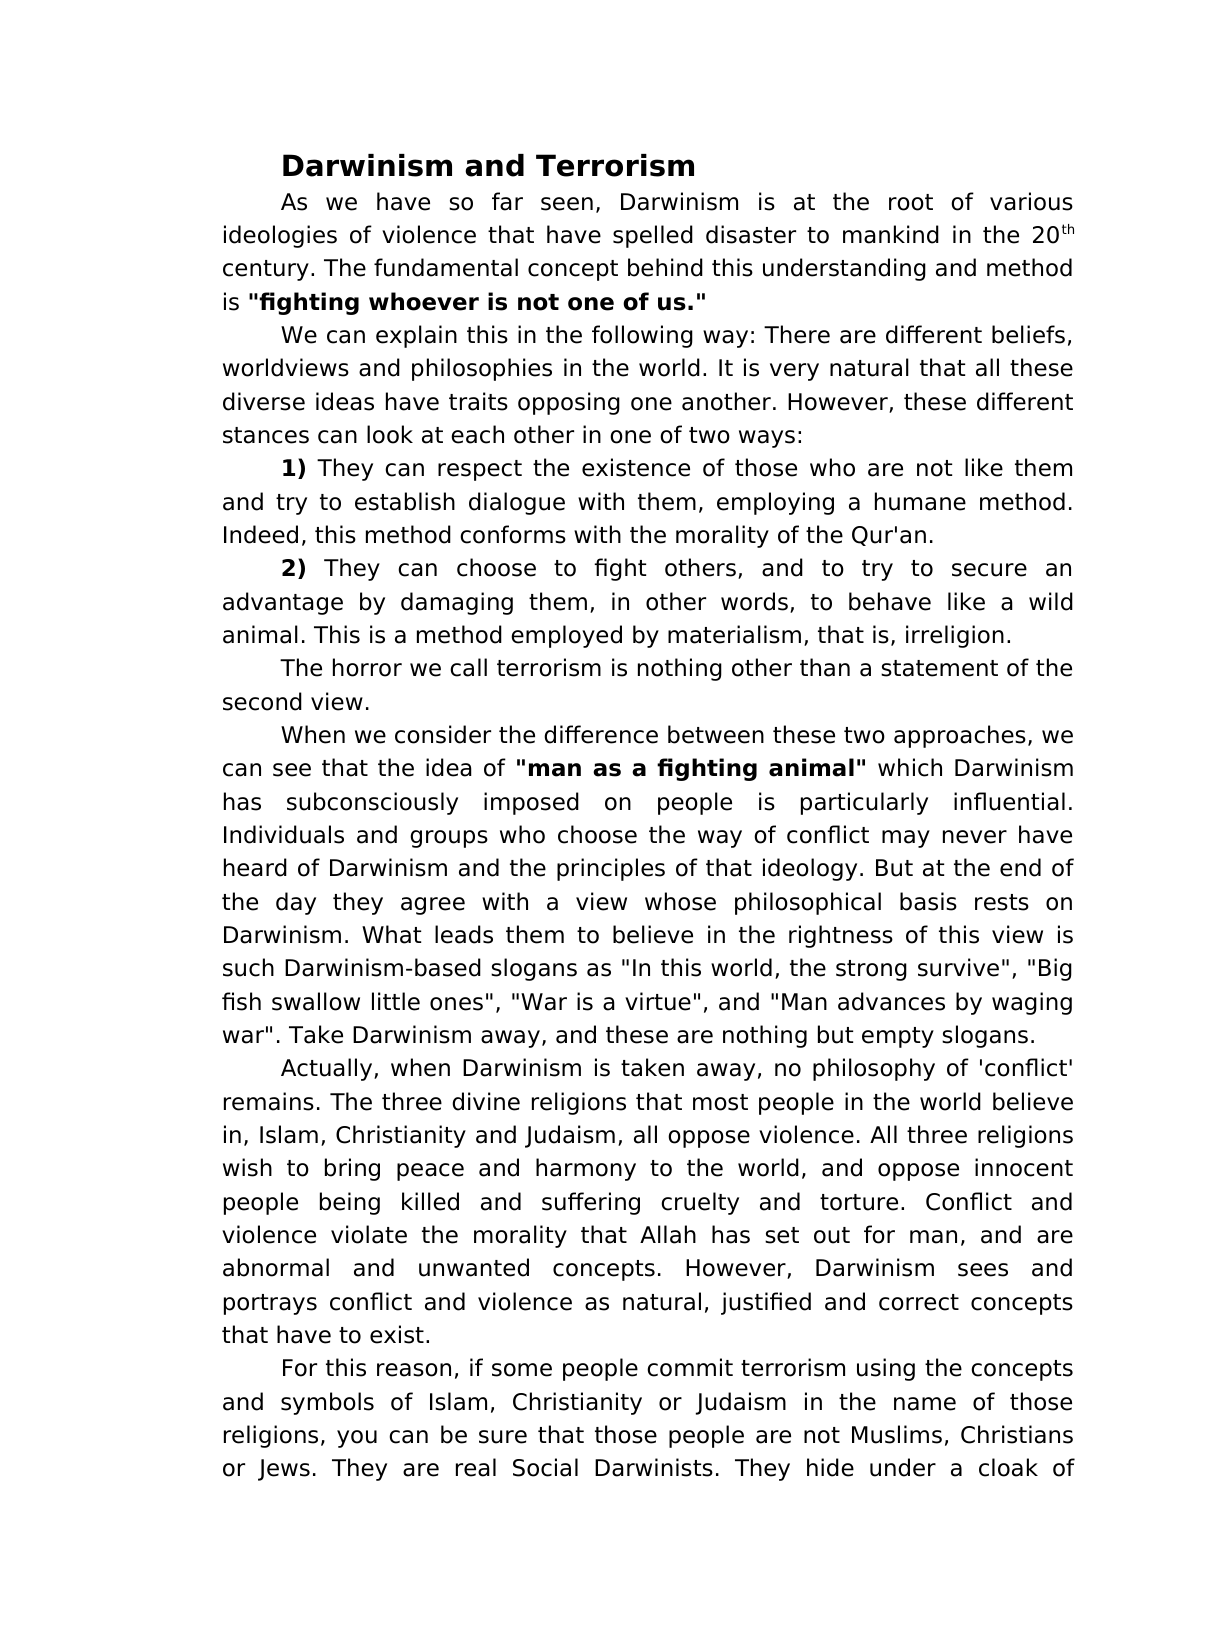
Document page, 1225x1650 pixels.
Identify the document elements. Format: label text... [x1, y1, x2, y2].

text For this reason, if some people commit terrorism using the concepts and symbols of Islam, Christianity or Judaism in the name of those religions, you can be sure that those people are not Muslims, Christians or Jews. They are real Social Darwinists. They hide under a cloak of [222, 1350, 1075, 1483]
text When we consider the difference between these two approaches, we can see that the idea of "man as a fighting animal" which Darwinism has subconsciously imposed on people is particularly influential. Individuals and groups who choose the way of conflict may never have heard of Darwinism and the principles of that ideology. But at the end of the day they agree with a view whose philosophical basis rests on Darwinism. What leads them to believe in the rightness of this view is such Darwinism-based slogans as "In this world, the strong survive", "Big fish swallow little ones", "War is a virtue", and "Man advances by waging war". Take Darwinism away, and these are nothing but empty slogans. [222, 717, 1075, 1050]
text 1) They can respect the existence of those who are not like them and try to establish dialogue with them, employing a humane method. Indeed, this method conforms with the morality of the Qur'an. [222, 450, 1075, 550]
text 2) They can choose to fight others, and to try to secure an advantage by damaging them, in other words, to behave like a wild animal. This is a method employed by materialism, that is, irreligion. [222, 550, 1075, 650]
text Actually, when Darwinism is taken away, no philosophy of 'conflict' remains. The three divine religions that most people in the world believe in, Islam, Christianity and Judaism, all oppose violence. All three religions wish to bring peace and harmony to the world, and oppose innocent people being killed and suffering cruelty and torture. Conflict and violence violate the morality that Allah has set out for man, and are abnormal and unwanted concepts. However, Darwinism sees and portrays conflict and violence as natural, justified and correct concepts that have to exist. [222, 1050, 1075, 1350]
text We can explain this in the following way: There are different beliefs, worldviews and philosophies in the world. It is very natural that all these diverse ideas have traits opposing one another. However, these different stances can look at each other in one of two ways: [222, 317, 1075, 450]
text Darwinism and Terrorism [222, 150, 1075, 183]
text As we have so far seen, Darwinism is at the root of various ideologies of violence that have spelled disaster to mankind in the 20th century. The fundamental concept behind this understanding and method is "fighting whoever is not one of us." [222, 183, 1075, 317]
text The horror we call terrorism is nothing other than a statement of the second view. [222, 650, 1075, 717]
